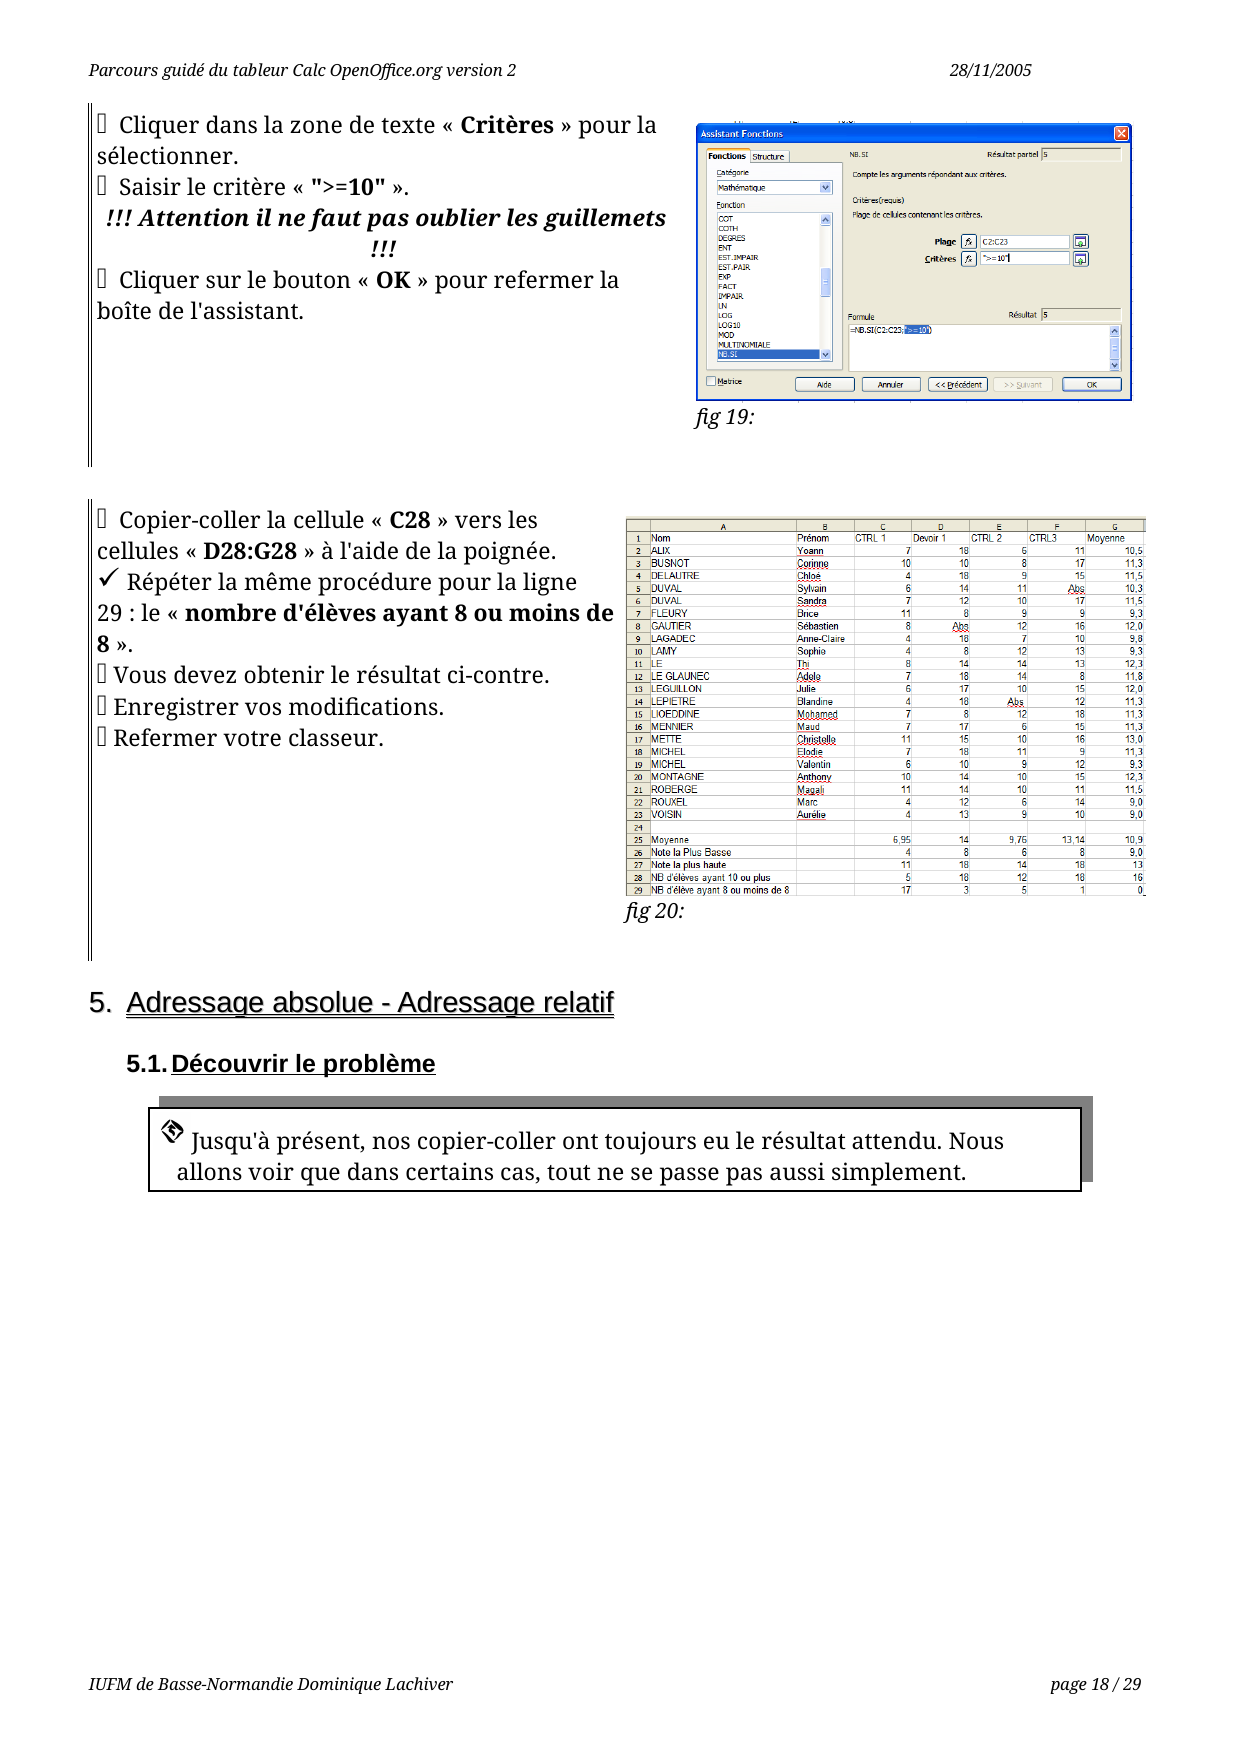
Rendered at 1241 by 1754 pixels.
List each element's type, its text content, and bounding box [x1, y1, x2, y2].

text Jusqu'à présent, nos copier-coller ont toujours eu le résultat attendu. Nous allons voir que dans certains cas, tout ne se passe pas aussi simplement. [150, 1109, 1080, 1190]
table_header [678, 103, 1152, 467]
subtitle Découvrir le problème [126, 1050, 1152, 1078]
table_header  Cliquer dans la zone de texte « Critères » pour la sélectionner.  Saisir le critère « ">=10" ». !!! Attention il ne faut pas oublier les guillemets !!!  Cliquer sur le bouton « OK » pour refermer la boîte de l'assistant. [92, 103, 678, 467]
picture [696, 121, 1134, 403]
picture [625, 516, 1146, 896]
table_header  Copier-coller la cellule « C28 » vers les cellules « D28:G28 » à l'aide de la poignée.  Répéter la même procédure pour la ligne 29 : le « nombre d'élèves ayant 8 ou moins de 8 ».  Vous devez obtenir le résultat ci-contre.  Enregistrer vos modifications.  Refermer votre classeur. [92, 499, 620, 961]
picture [153, 1112, 191, 1150]
table_header [620, 499, 1152, 961]
subtitle Adressage absolue - Adressage relatif [88, 986, 1152, 1018]
